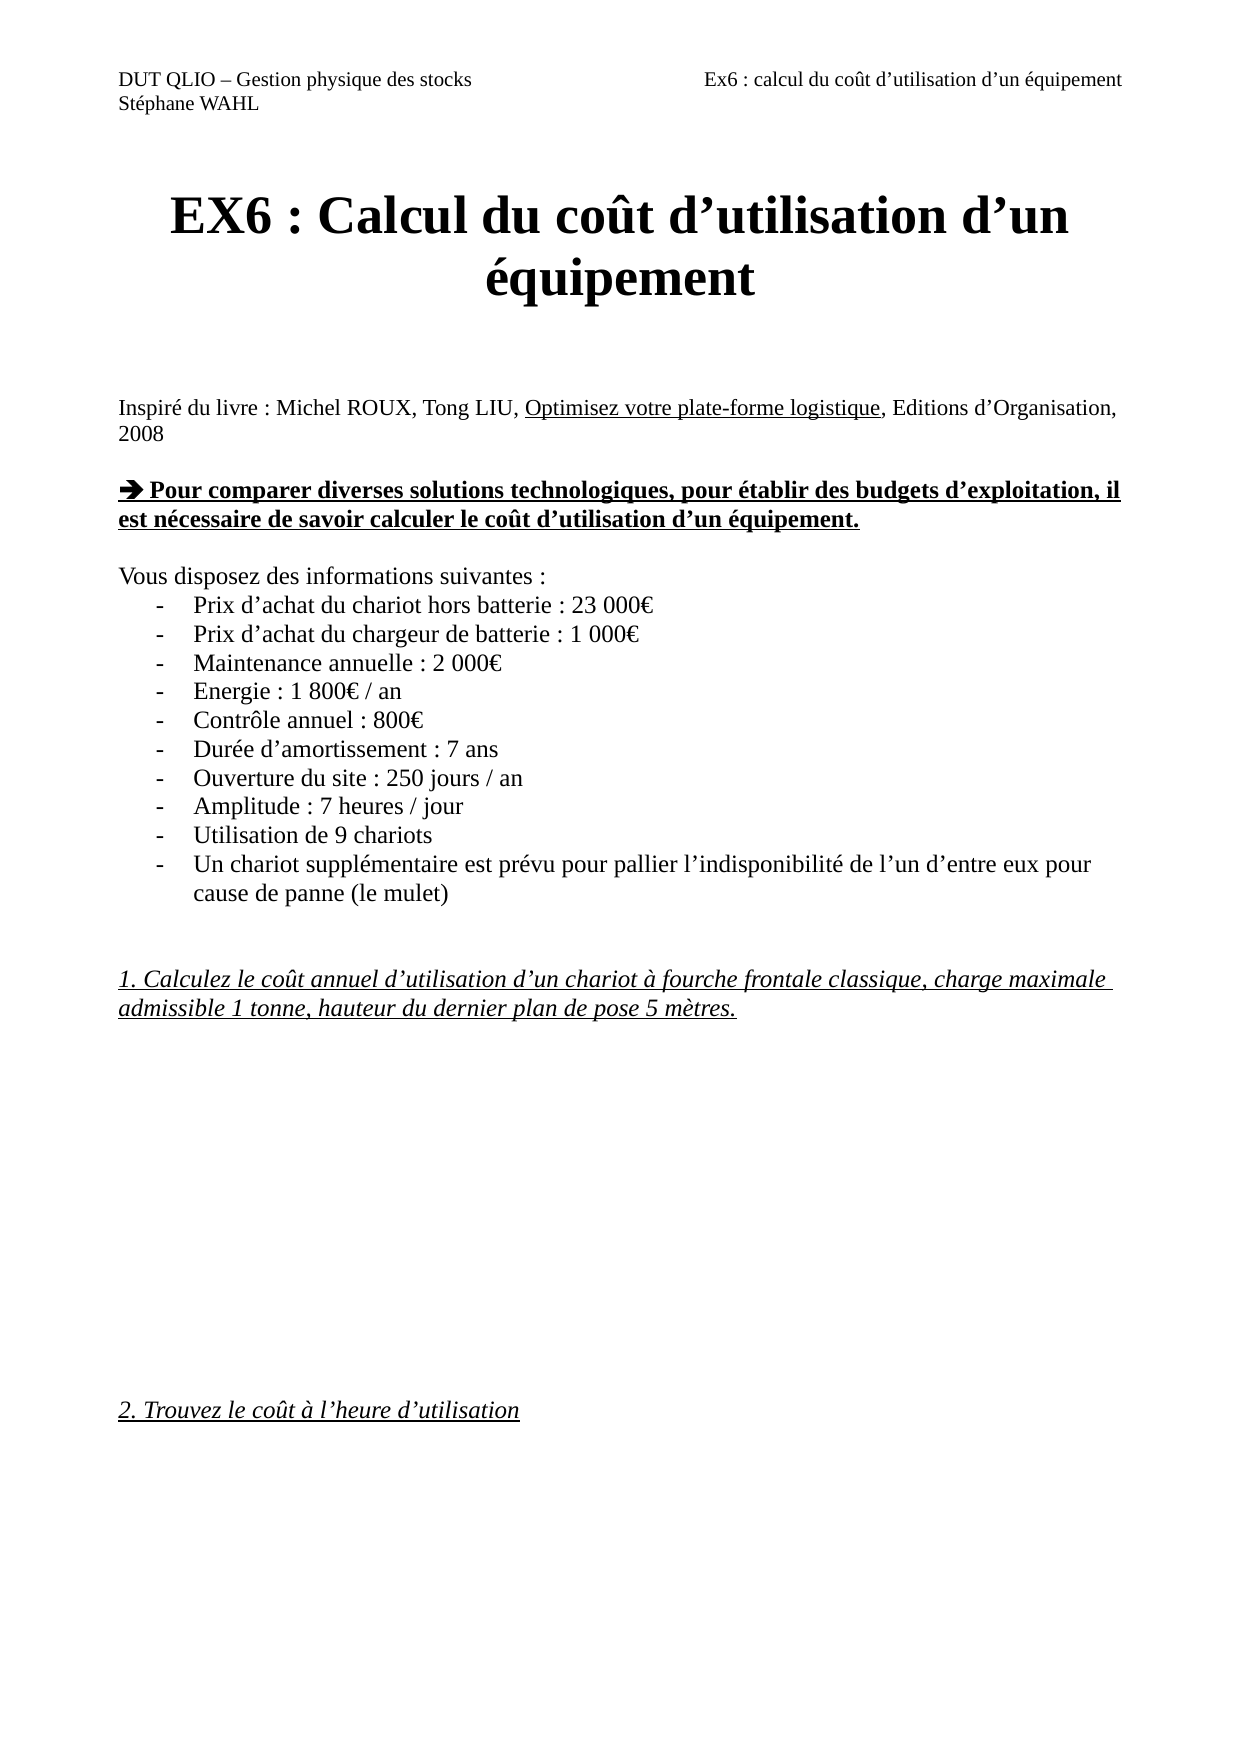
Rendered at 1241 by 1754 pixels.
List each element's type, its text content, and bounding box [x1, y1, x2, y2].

list Maintenance annuelle : 2 000€ [156, 648, 1122, 676]
list Un chariot supplémentaire est prévu pour pallier l’indisponibilité de l’un d’entre eux pour cause de panne (le mulet) [156, 849, 1122, 906]
list Prix d’achat du chargeur de batterie : 1 000€ [156, 619, 1122, 648]
list Durée d’amortissement : 7 ans [156, 734, 1122, 763]
text EX6 : Calcul du coût d’utilisation d’un équipement [118, 183, 1122, 307]
text Vous disposez des informations suivantes : [118, 561, 1122, 590]
list Energie : 1 800€ / an [156, 676, 1122, 705]
list Utilisation de 9 chariots [156, 820, 1122, 849]
list Contrôle annuel : 800€ [156, 705, 1122, 734]
list Prix d’achat du chariot hors batterie : 23 000€ [156, 590, 1122, 619]
list Ouverture du site : 250 jours / an [156, 763, 1122, 791]
text 1. Calculez le coût annuel d’utilisation d’un chariot à fourche frontale classique, charge maximale admissible 1 tonne, hauteur du dernier plan de pose 5 mètres. [118, 964, 1122, 1021]
list Amplitude : 7 heures / jour [156, 791, 1122, 820]
text Inspiré du livre : Michel ROUX, Tong LIU, Optimisez votre plate-forme logistique, Editions d’Organisation, 2008 [118, 394, 1122, 446]
text 2. Trouvez le coût à l’heure d’utilisation [118, 1395, 1122, 1424]
text  Pour comparer diverses solutions technologiques, pour établir des budgets d’exploitation, il est nécessaire de savoir calculer le coût d’utilisation d’un équipement. [118, 475, 1122, 533]
